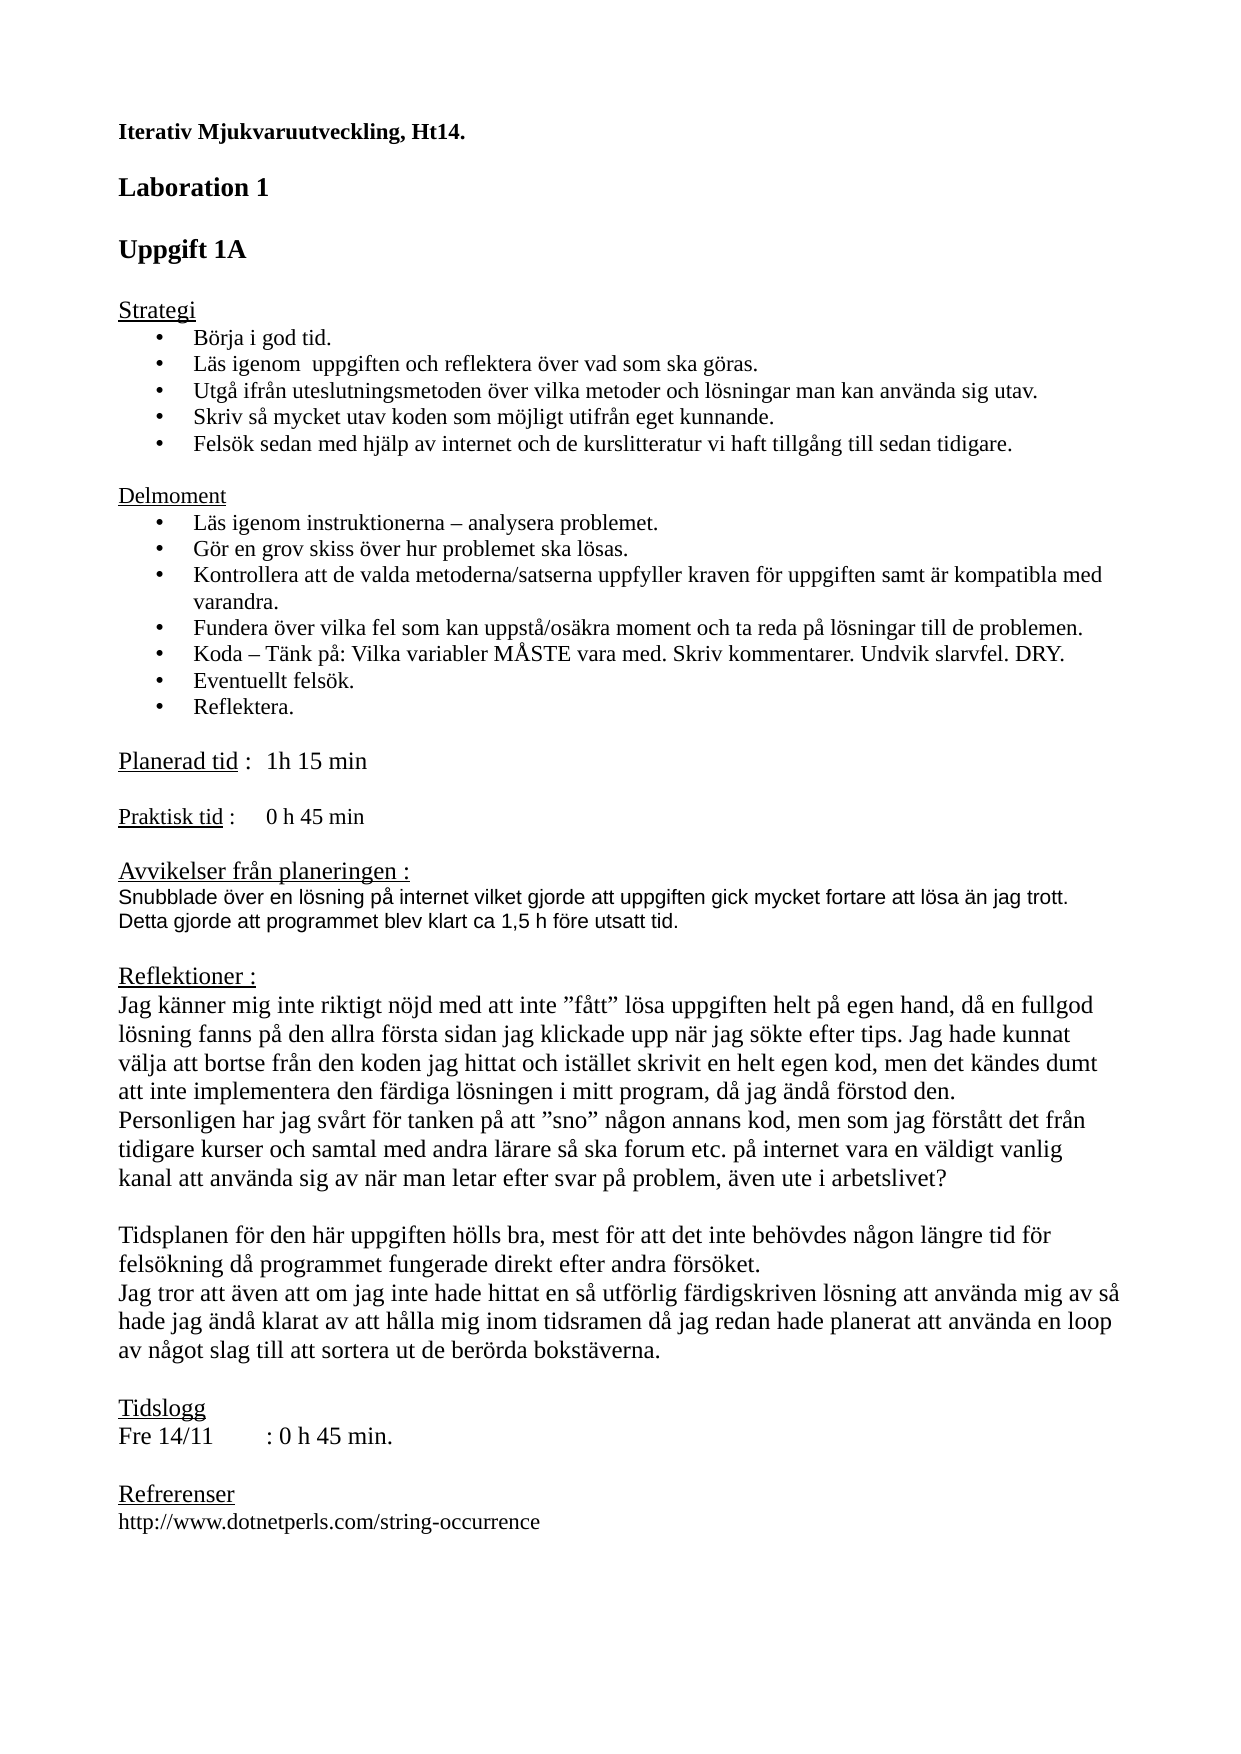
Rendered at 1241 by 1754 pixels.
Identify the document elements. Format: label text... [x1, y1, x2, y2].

text Laboration 1 [118, 171, 1122, 202]
list Utgå ifrån uteslutningsmetoden över vilka metoder och lösningar man kan använda sig utav. [156, 377, 1122, 403]
text Delmoment [118, 482, 1122, 509]
list Läs igenom instruktionerna – analysera problemet. [156, 509, 1122, 535]
list Skriv så mycket utav koden som möjligt utifrån eget kunnande. [156, 403, 1122, 429]
list Kontrollera att de valda metoderna/satserna uppfyller kraven för uppgiften samt är kompatibla med varandra. [156, 561, 1122, 614]
list Eventuellt felsök. [156, 667, 1122, 693]
text Snubblade över en lösning på internet vilket gjorde att uppgiften gick mycket fortare att lösa än jag trott. Detta gjorde att programmet blev klart ca 1,5 h före utsatt tid. [118, 885, 1122, 933]
text Avvikelser från planeringen : [118, 856, 1122, 885]
text Tidslogg [118, 1393, 1122, 1421]
text Tidsplanen för den här uppgiften hölls bra, mest för att det inte behövdes någon längre tid för felsökning då programmet fungerade direkt efter andra försöket. [118, 1220, 1122, 1278]
list Felsök sedan med hjälp av internet och de kurslitteratur vi haft tillgång till sedan tidigare. [156, 429, 1122, 456]
list Börja i god tid. [156, 324, 1122, 351]
list Gör en grov skiss över hur problemet ska lösas. [156, 535, 1122, 561]
text Iterativ Mjukvaruutveckling, Ht14. [118, 118, 1122, 144]
list Koda – Tänk på: Vilka variabler MÅSTE vara med. Skriv kommentarer. Undvik slarvfel. DRY. [156, 640, 1122, 667]
text Praktisk tid : 0 h 45 min [118, 803, 1122, 830]
text http://www.dotnetperls.com/string-occurrence [118, 1508, 1122, 1534]
text Personligen har jag svårt för tanken på att ”sno” någon annans kod, men som jag förstått det från tidigare kurser och samtal med andra lärare så ska forum etc. på internet vara en väldigt vanlig kanal att använda sig av när man letar efter svar på problem, även ute i arbetslivet? [118, 1105, 1122, 1191]
list Fundera över vilka fel som kan uppstå/osäkra moment och ta reda på lösningar till de problemen. [156, 614, 1122, 640]
text Planerad tid : 1h 15 min [118, 746, 1122, 774]
list Reflektera. [156, 693, 1122, 719]
list Läs igenom uppgiften och reflektera över vad som ska göras. [156, 351, 1122, 377]
text Refrerenser [118, 1479, 1122, 1508]
text Jag känner mig inte riktigt nöjd med att inte ”fått” lösa uppgiften helt på egen hand, då en fullgod lösning fanns på den allra första sidan jag klickade upp när jag sökte efter tips. Jag hade kunnat välja att bortse från den koden jag hittat och istället skrivit en helt egen kod, men det kändes dumt att inte implementera den färdiga lösningen i mitt program, då jag ändå förstod den. [118, 990, 1122, 1105]
text Fre 14/11 : 0 h 45 min. [118, 1421, 1122, 1450]
text Strategi [118, 295, 1122, 324]
text Jag tror att även att om jag inte hade hittat en så utförlig färdigskriven lösning att använda mig av så hade jag ändå klarat av att hålla mig inom tidsramen då jag redan hade planerat att använda en loop av något slag till att sortera ut de berörda bokstäverna. [118, 1278, 1122, 1364]
text Uppgift 1A [118, 233, 1122, 264]
text Reflektioner : [118, 961, 1122, 990]
